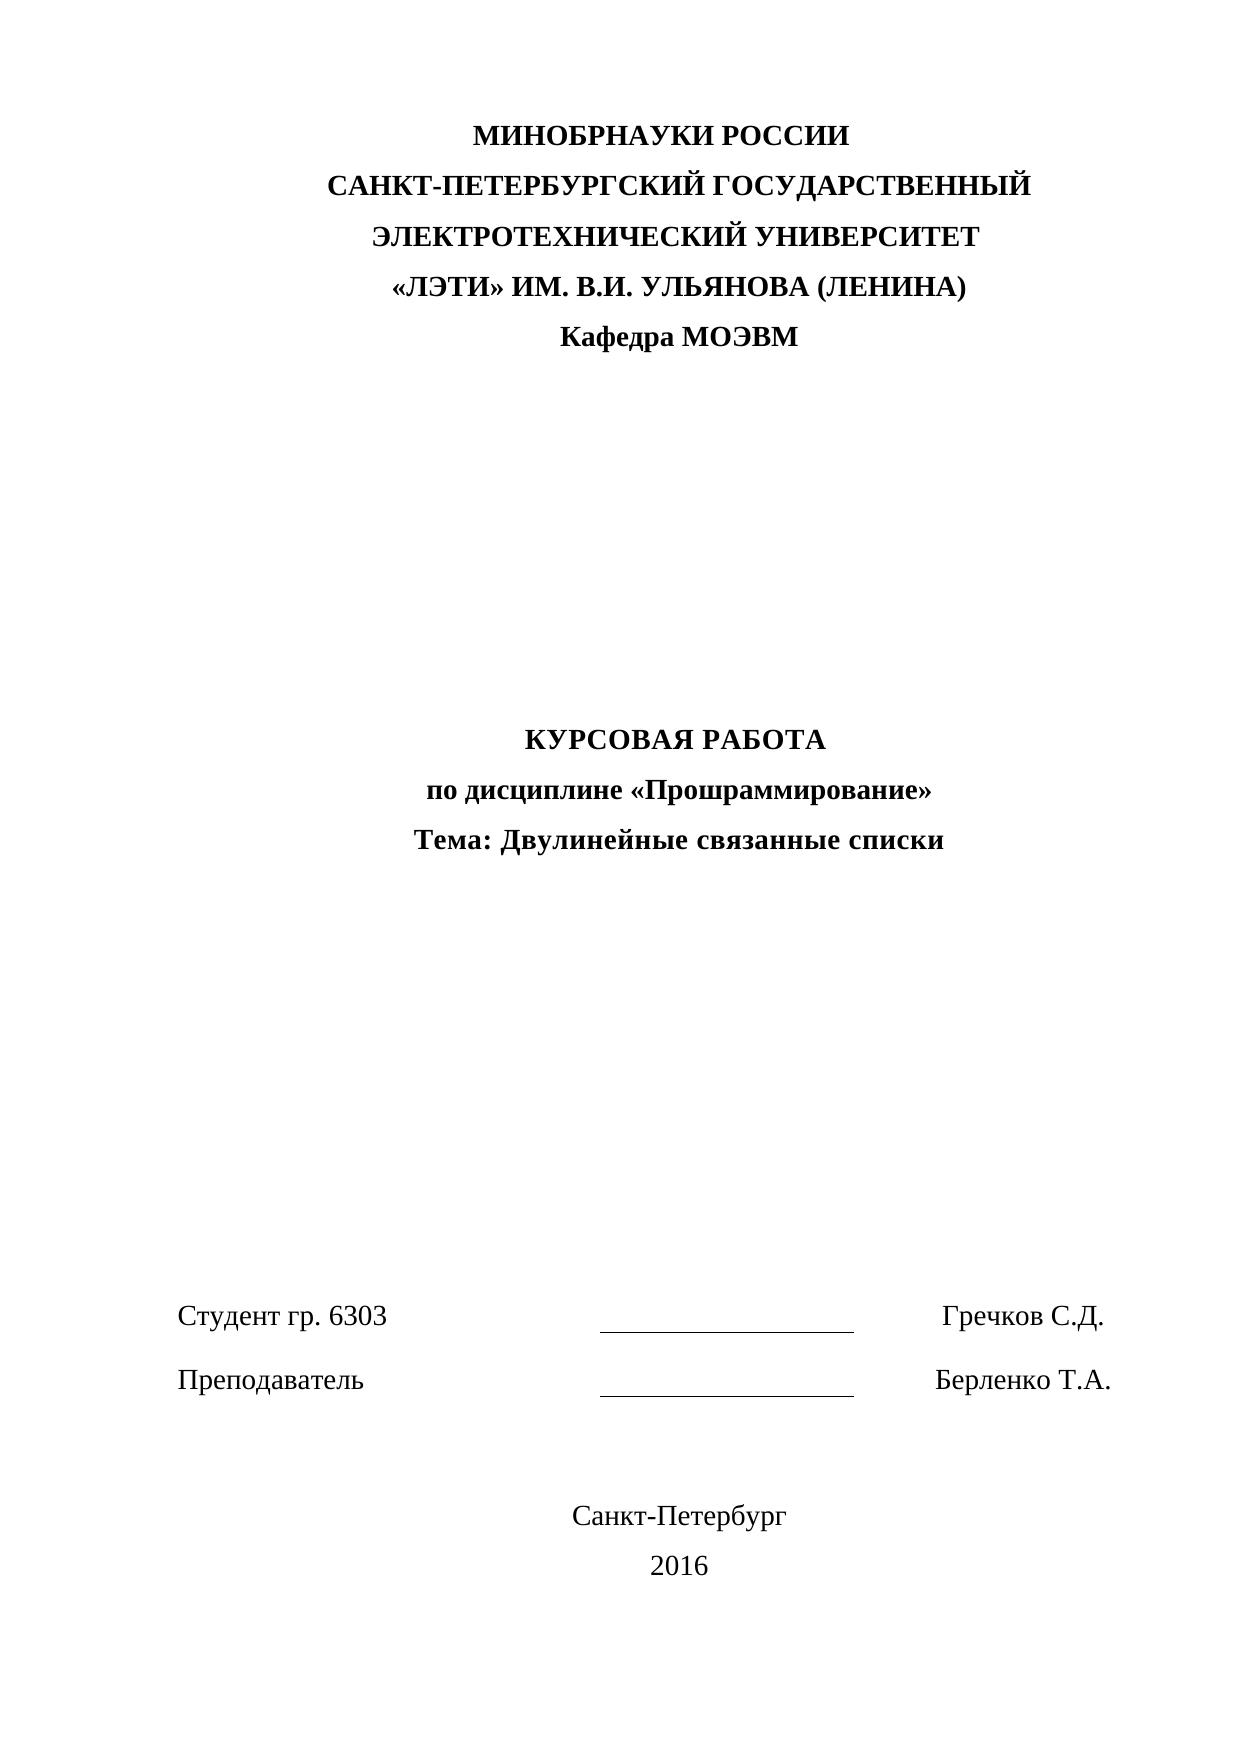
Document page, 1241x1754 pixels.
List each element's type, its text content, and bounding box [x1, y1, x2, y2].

text 2016 [177, 1548, 1181, 1632]
text Курсовая РАБОТА [177, 722, 1181, 755]
table_header Студент гр. 6303 [166, 1268, 600, 1332]
text Санкт-Петербург [177, 1498, 1181, 1531]
text «ЛЭТИ» им. В.И. Ульянова (Ленина) [177, 269, 1181, 303]
text электротехнический университет [177, 219, 1181, 252]
text МИНОБРНАУКИ РОССИИ [177, 118, 1181, 152]
text Кафедра МОЭВМ [177, 319, 1181, 353]
text Санкт-Петербургский государственный [177, 168, 1181, 202]
table_header Гречков С.Д. [854, 1268, 1192, 1332]
table_cell Преподаватель [166, 1332, 600, 1396]
text Тема: Двулинейные связанные списки [177, 822, 1181, 856]
table_cell Берленко Т.А. [854, 1332, 1192, 1396]
text по дисциплине «Прошраммирование» [177, 772, 1181, 806]
table_header [600, 1268, 854, 1332]
table_cell [600, 1333, 854, 1396]
